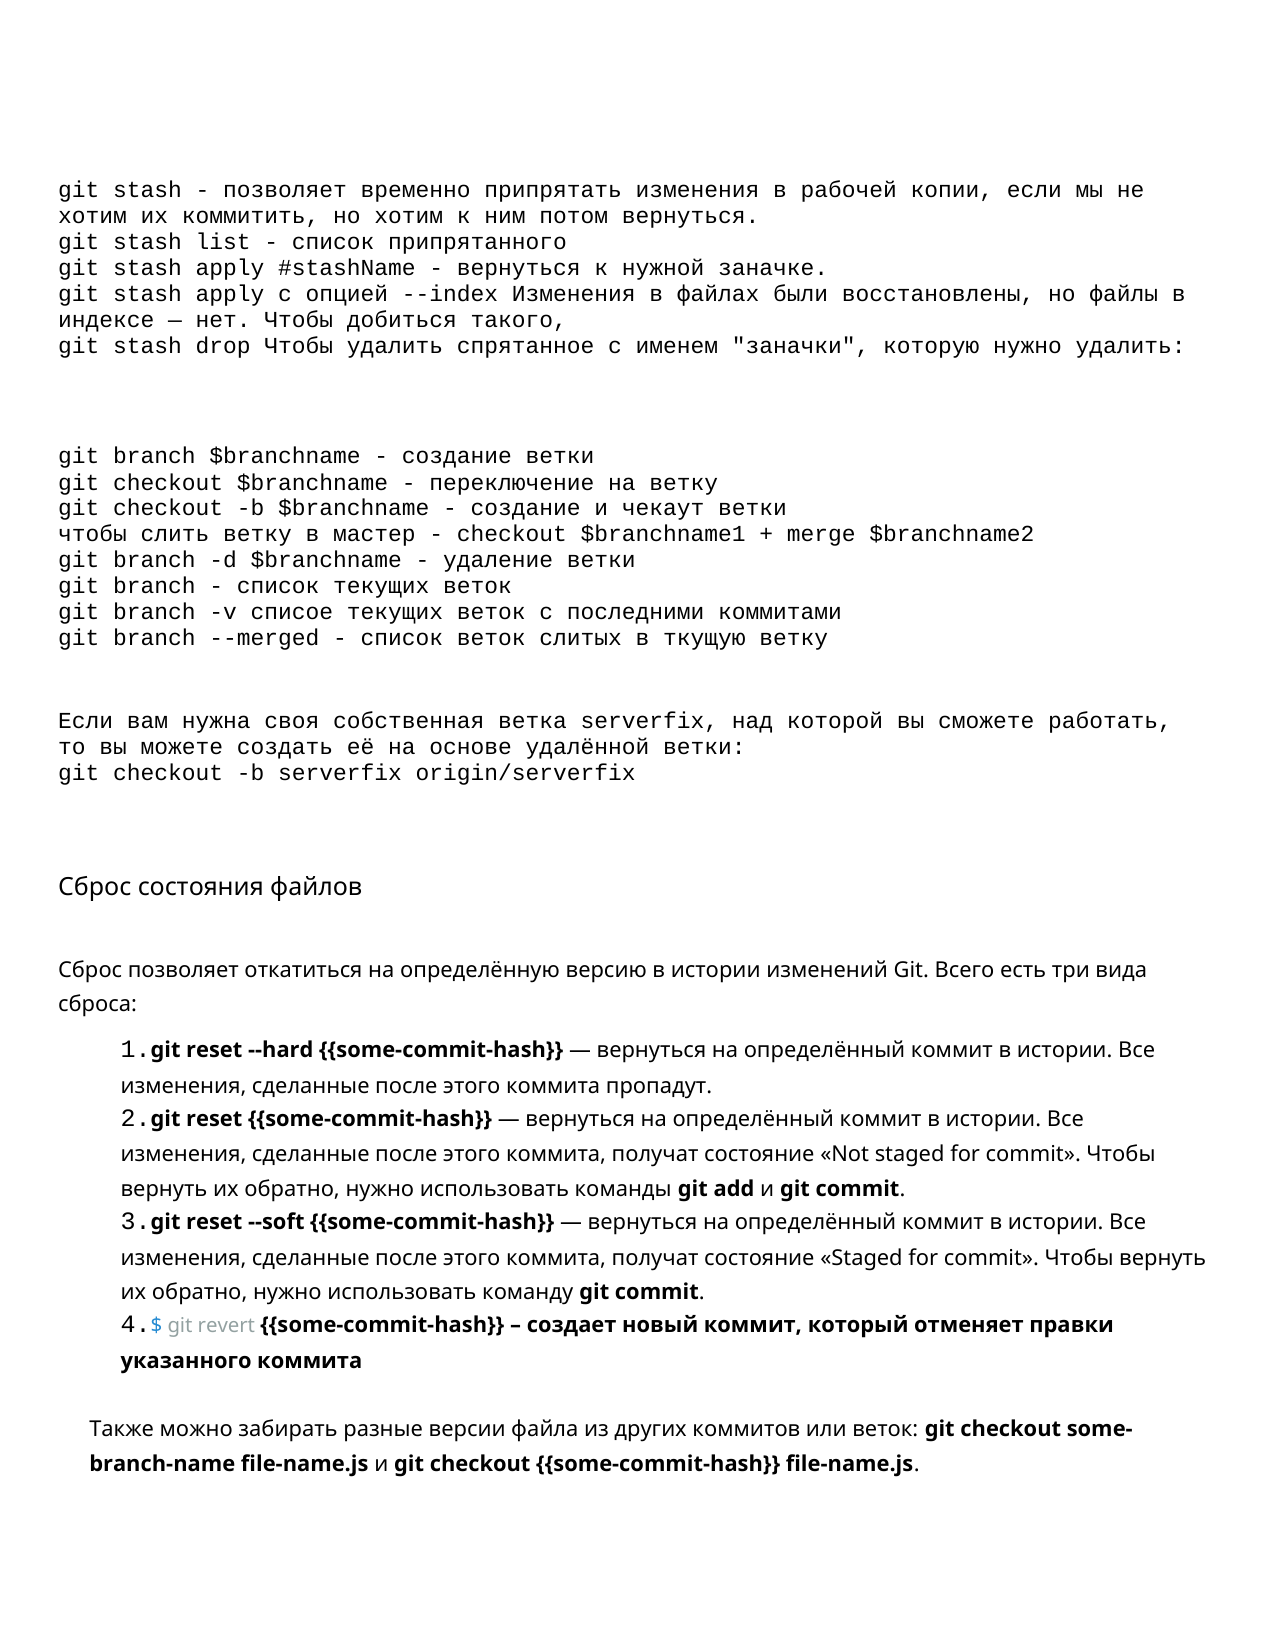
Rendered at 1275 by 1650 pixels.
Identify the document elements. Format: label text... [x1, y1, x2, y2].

text Сброс позволяет откатиться на определённую версию в истории изменений Git. Всего есть три вида сброса: [58, 915, 1211, 1018]
text git stash drop Чтобы удалить спрятанное с именем "заначки", которую нужно удалить: [58, 334, 1211, 360]
text git stash apply с опцией --index Изменения в файлах были восстановлены, но файлы в индексе — нет. Чтобы добиться такого, [58, 282, 1211, 334]
text Если вам нужна своя собственная ветка serverfix, над которой вы сможете работать, то вы можете создать её на основе удалённой ветки: [58, 709, 1211, 761]
list git reset {{some-commit-hash}} — вернуться на определённый коммит в истории. Все изменения, сделанные после этого коммита, получат состояние «Not staged for commit». Чтобы вернуть их обратно, нужно использовать команды git add и git commit. [89, 1099, 1211, 1203]
text git stash - позволяет временно припрятать изменения в рабочей копии, если мы не хотим их коммитить, но хотим к ним потом вернуться. [58, 178, 1211, 230]
text git branch --merged - список веток слитых в ткущую ветку [58, 626, 1211, 652]
text git stash apply #stashName - вернуться к нужной заначке. [58, 256, 1211, 282]
list git reset --hard {{some-commit-hash}} — вернуться на определённый коммит в истории. Все изменения, сделанные после этого коммита пропадут. [89, 1031, 1211, 1099]
text git checkout $branchname - переключение на ветку [58, 471, 1211, 497]
text git stash list - список припрятанного [58, 230, 1211, 256]
text git branch $branchname - создание ветки [58, 445, 1211, 471]
text Также можно забирать разные версии файла из других коммитов или веток: git checkout some-branch-name file-name.js и git checkout {{some-commit-hash}} file-name.js. [89, 1409, 1211, 1478]
text чтобы слить ветку в мастер - checkout $branchname1 + merge $branchname2 [58, 523, 1211, 549]
subtitle Сброс состояния файлов [58, 868, 1211, 903]
text git branch -v списое текущих веток с последними коммитами [58, 601, 1211, 626]
text git checkout -b serverfix origin/serverfix [58, 761, 1211, 787]
text git checkout -b $branchname - создание и чекаут ветки [58, 497, 1211, 523]
list $ git revert {{some-commit-hash}} – создает новый коммит, который отменяет правки указанного коммита [89, 1306, 1211, 1374]
text git branch - список текущих веток [58, 574, 1211, 601]
list git reset --soft {{some-commit-hash}} — вернуться на определённый коммит в истории. Все изменения, сделанные после этого коммита, получат состояние «Staged for commit». Чтобы вернуть их обратно, нужно использовать команду git commit. [89, 1203, 1211, 1306]
text git branch -d $branchname - удаление ветки [58, 549, 1211, 574]
